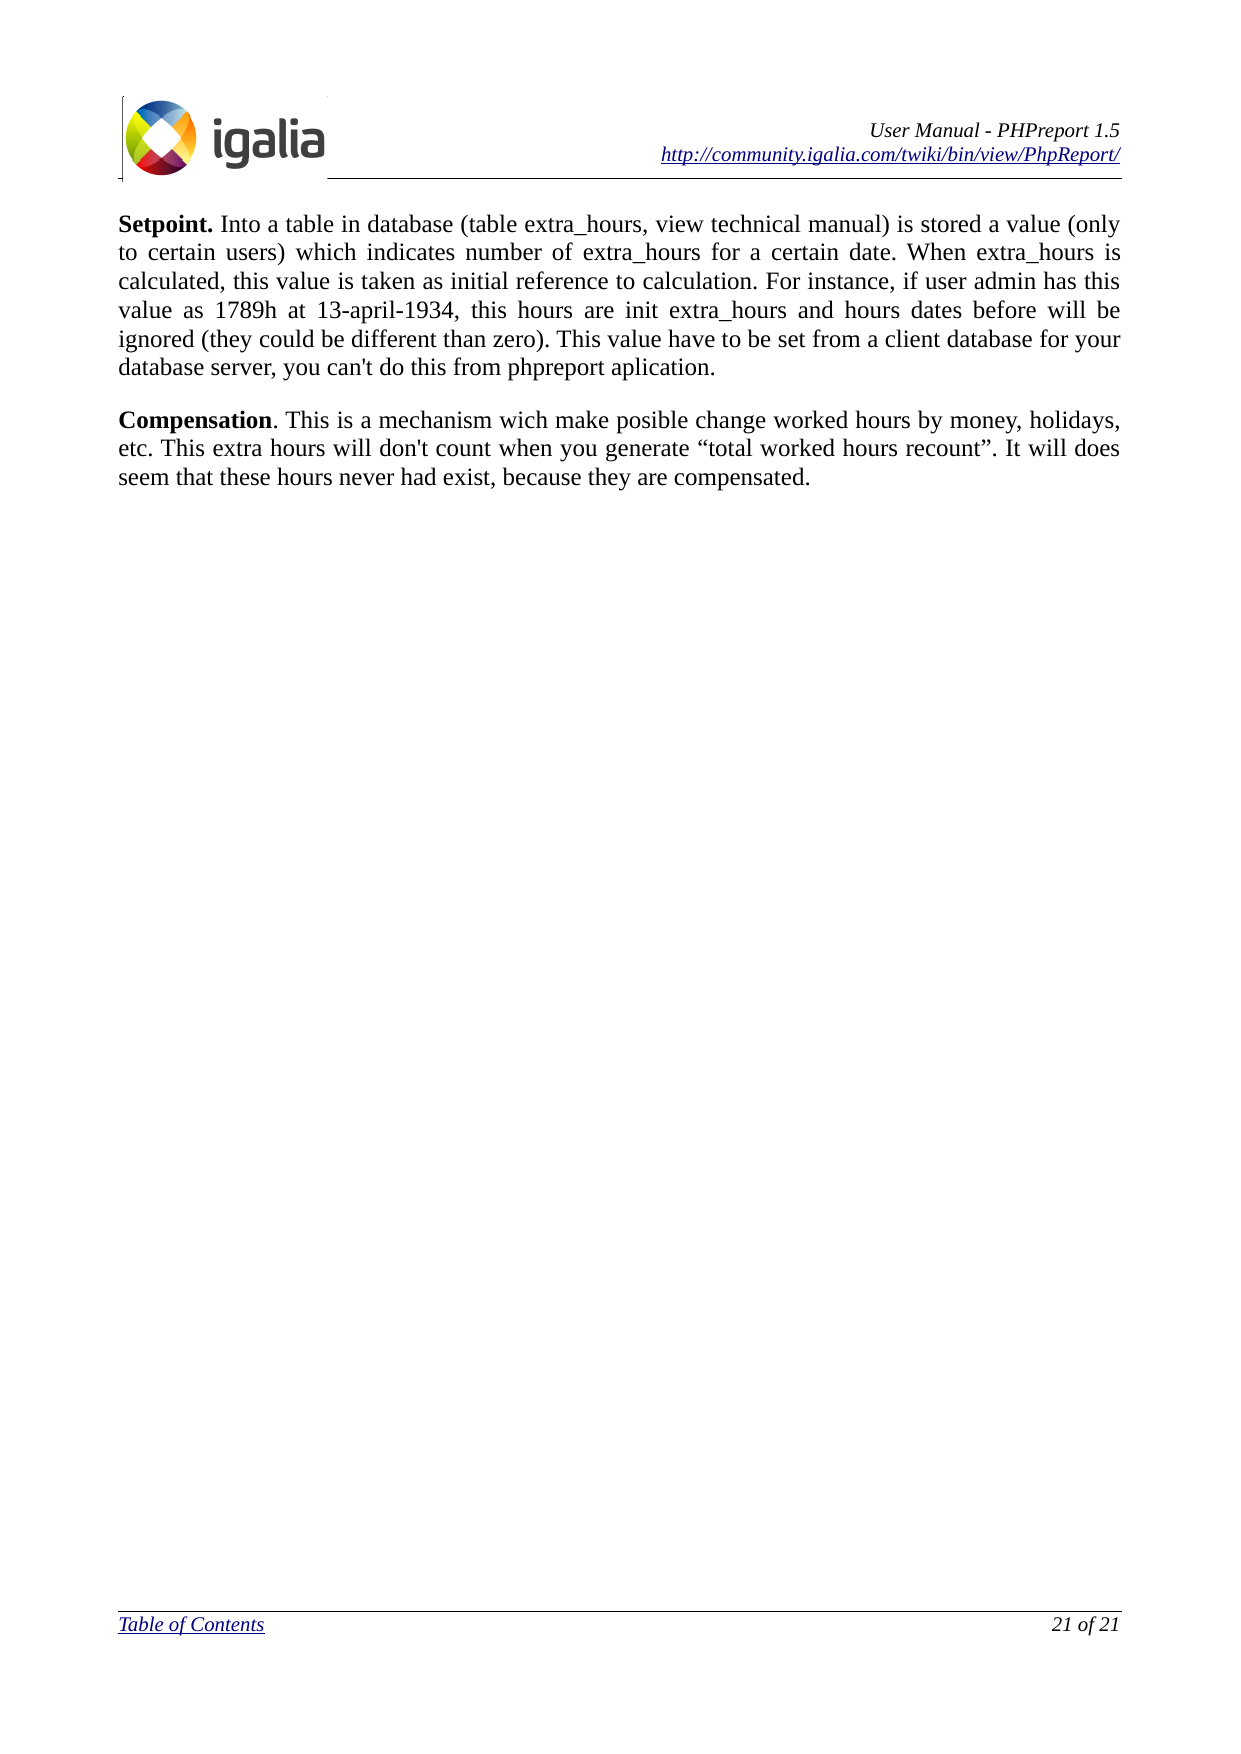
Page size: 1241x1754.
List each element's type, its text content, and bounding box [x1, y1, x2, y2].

text Compensation. This is a mechanism wich make posible change worked hours by money, holidays, etc. This extra hours will don't count when you generate “total worked hours recount”. It will does seem that these hours never had exist, because they are compensated. [118, 405, 1122, 491]
text Setpoint. Into a table in database (table extra_hours, view technical manual) is stored a value (only to certain users) which indicates number of extra_hours for a certain date. When extra_hours is calculated, this value is taken as initial reference to calculation. For instance, if user admin has this value as 1789h at 13-april-1934, this hours are init extra_hours and hours dates before will be ignored (they could be different than zero). This value have to be set from a client database for your database server, you can't do this from phpreport aplication. [118, 209, 1122, 381]
picture [122, 96, 328, 182]
